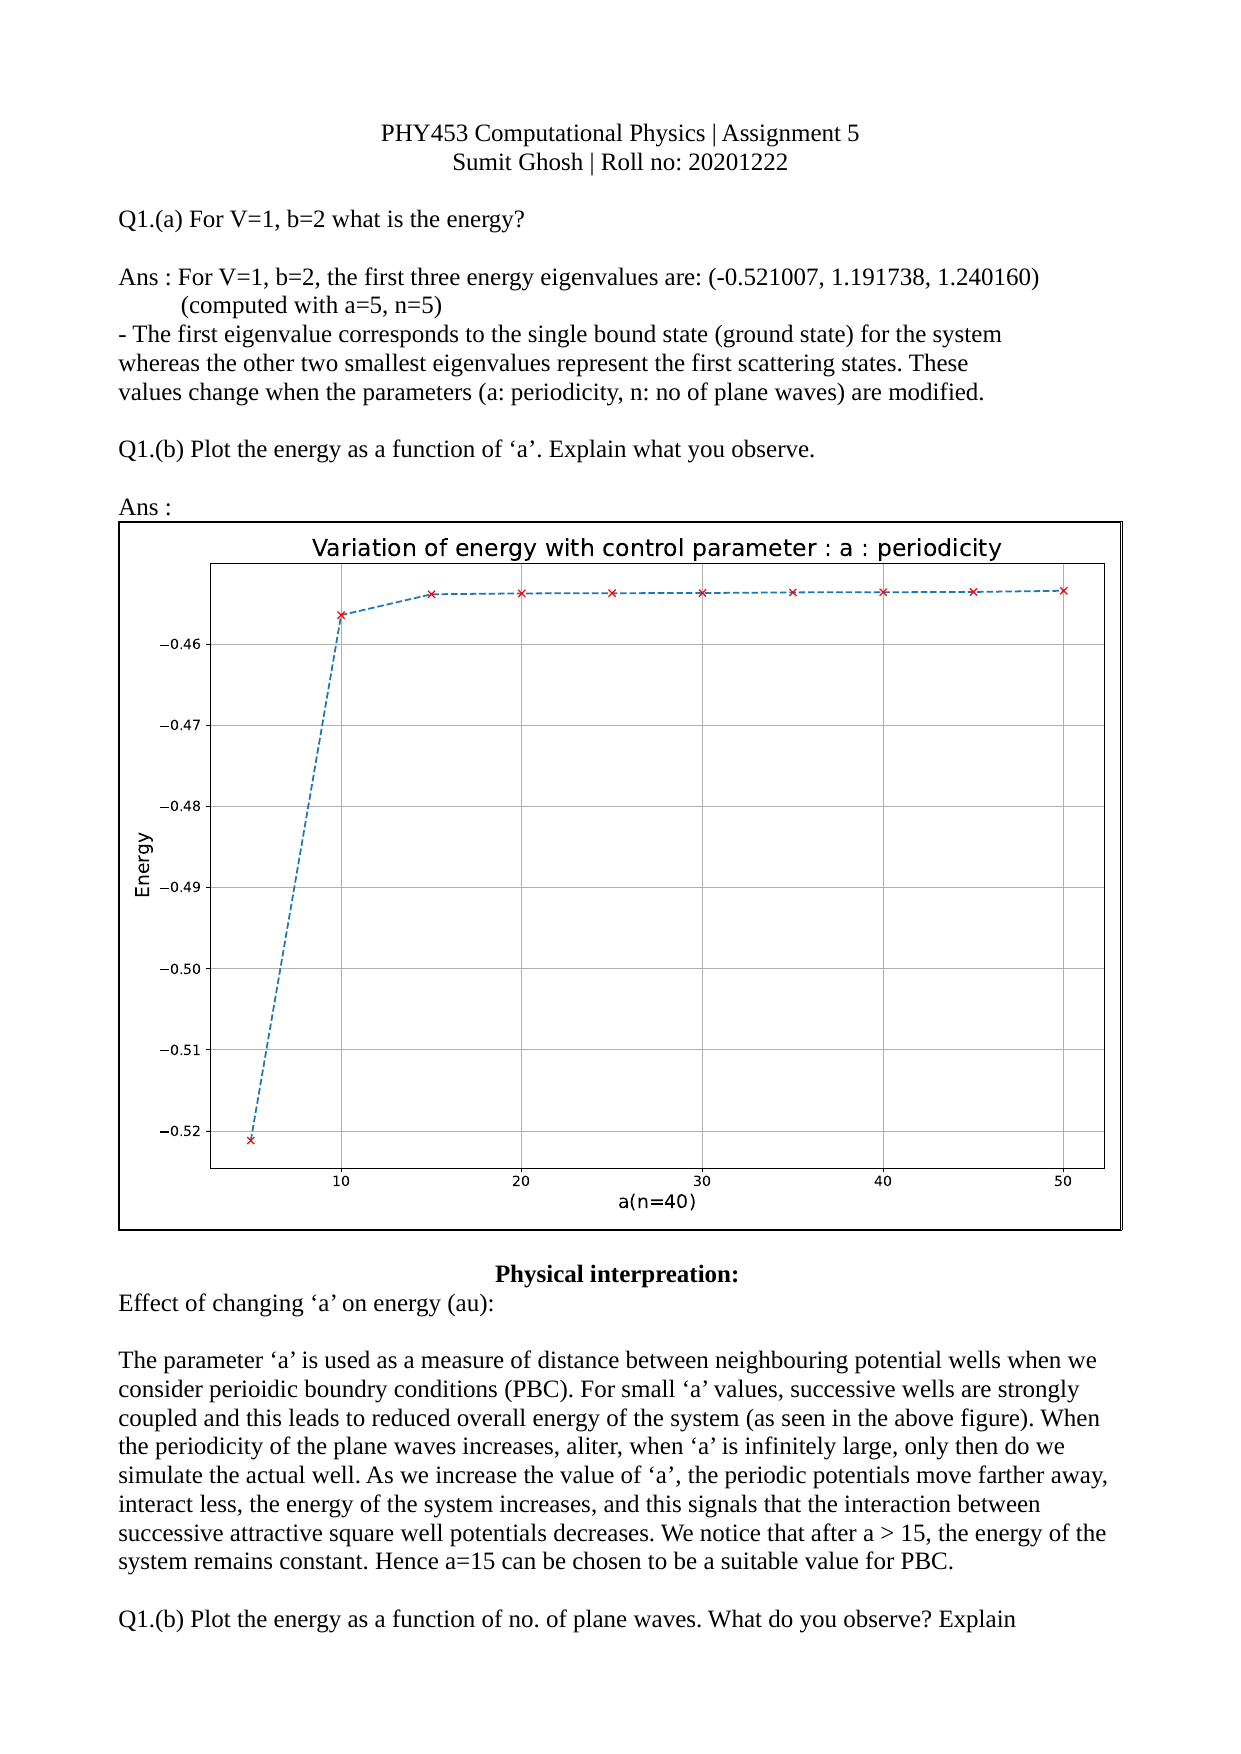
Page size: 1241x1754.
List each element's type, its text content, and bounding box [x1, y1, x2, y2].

text The parameter ‘a’ is used as a measure of distance between neighbouring potential wells when we [118, 1345, 1122, 1374]
text Effect of changing ‘a’ on energy (au): [118, 1288, 1122, 1316]
text Ans : For V=1, b=2, the first three energy eigenvalues are: (-0.521007, 1.191738, 1.240160) [118, 262, 1122, 291]
text the periodicity of the plane waves increases, aliter, when ‘a’ is infinitely large, only then do we [118, 1431, 1122, 1460]
text Physical interpreation: [118, 1259, 1122, 1288]
text - The first eigenvalue corresponds to the single bound state (ground state) for the system [118, 319, 1122, 348]
text Q1.(a) For V=1, b=2 what is the energy? [118, 204, 1122, 233]
text Sumit Ghosh | Roll no: 20201222 [118, 147, 1122, 176]
text Q1.(b) Plot the energy as a function of ‘a’. Explain what you observe. [118, 434, 1122, 463]
text values change when the parameters (a: periodicity, n: no of plane waves) are modified. [118, 377, 1122, 406]
text whereas the other two smallest eigenvalues represent the first scattering states. These [118, 348, 1122, 377]
text Ans : [118, 492, 1122, 521]
text system remains constant. Hence a=15 can be chosen to be a suitable value for PBC. [118, 1546, 1122, 1575]
text successive attractive square well potentials decreases. We notice that after a > 15, the energy of the [118, 1518, 1122, 1546]
text Q1.(b) Plot the energy as a function of no. of plane waves. What do you observe? Explain [118, 1604, 1122, 1633]
text PHY453 Computational Physics | Assignment 5 [118, 118, 1122, 147]
text coupled and this leads to reduced overall energy of the system (as seen in the above figure). When [118, 1403, 1122, 1431]
text simulate the actual well. As we increase the value of ‘a’, the periodic potentials move farther away, [118, 1460, 1122, 1489]
text (computed with a=5, n=5) [118, 291, 1122, 319]
text interact less, the energy of the system increases, and this signals that the interaction between [118, 1489, 1122, 1518]
text consider perioidic boundry conditions (PBC). For small ‘a’ values, successive wells are strongly [118, 1374, 1122, 1403]
